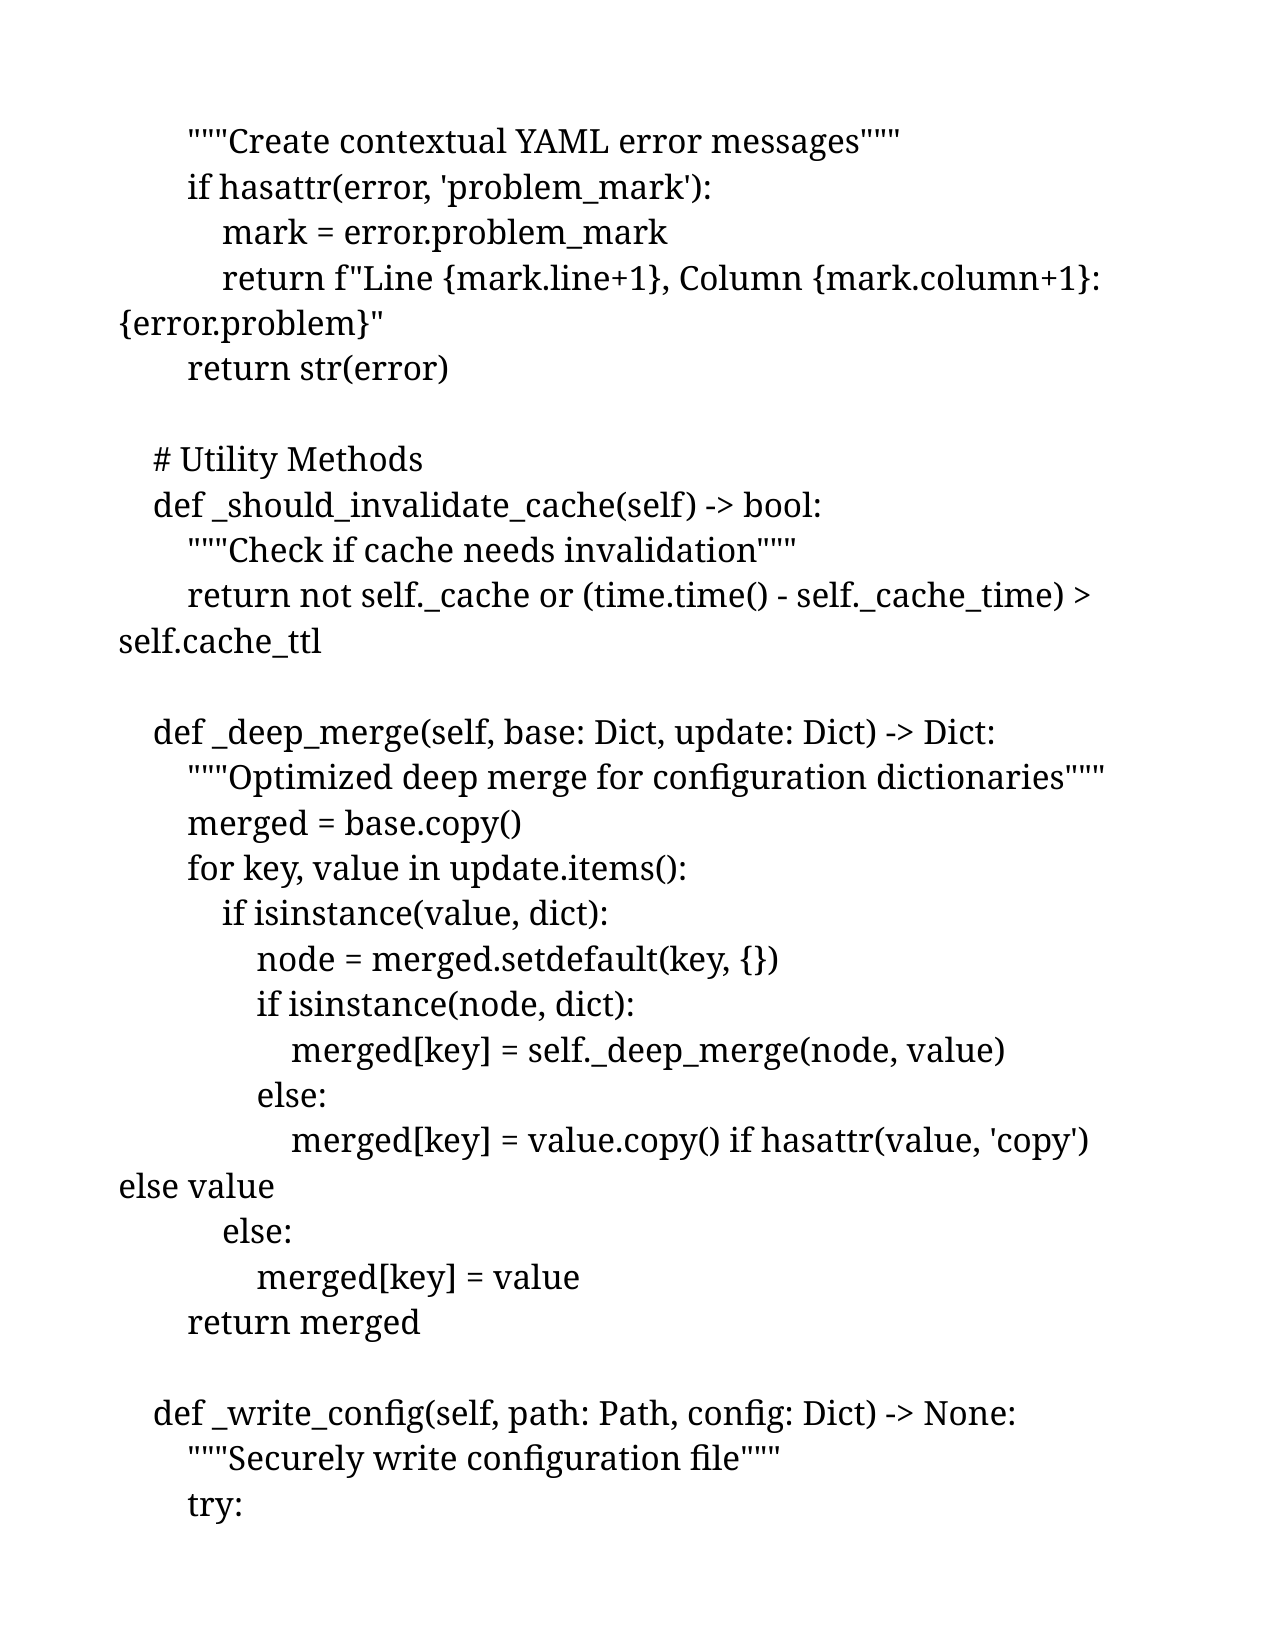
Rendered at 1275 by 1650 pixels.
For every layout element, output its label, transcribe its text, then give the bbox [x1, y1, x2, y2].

text return f"Line {mark.line+1}, Column {mark.column+1}: {error.problem}" [118, 254, 1157, 345]
text mark = error.problem_mark [118, 209, 1157, 254]
text return str(error) [118, 345, 1157, 391]
text merged = base.copy() [118, 799, 1157, 845]
text if hasattr(error, 'problem_mark'): [118, 163, 1157, 209]
text node = merged.setdefault(key, {}) [118, 936, 1157, 981]
text return merged [118, 1299, 1157, 1344]
text merged[key] = value.copy() if hasattr(value, 'copy') else value [118, 1117, 1157, 1208]
text return not self._cache or (time.time() - self._cache_time) > self.cache_ttl [118, 572, 1157, 663]
text def _deep_merge(self, base: Dict, update: Dict) -> Dict: [118, 708, 1157, 754]
text def _write_config(self, path: Path, config: Dict) -> None: [118, 1390, 1157, 1435]
text else: [118, 1072, 1157, 1117]
text if isinstance(node, dict): [118, 981, 1157, 1026]
text merged[key] = value [118, 1253, 1157, 1299]
text for key, value in update.items(): [118, 845, 1157, 890]
text try: [118, 1481, 1157, 1526]
text """Optimized deep merge for configuration dictionaries""" [118, 754, 1157, 799]
text """Securely write configuration file""" [118, 1435, 1157, 1481]
text merged[key] = self._deep_merge(node, value) [118, 1026, 1157, 1072]
text if isinstance(value, dict): [118, 890, 1157, 936]
text # Utility Methods [118, 436, 1157, 481]
text """Check if cache needs invalidation""" [118, 527, 1157, 572]
text """Create contextual YAML error messages""" [118, 118, 1157, 163]
text else: [118, 1208, 1157, 1253]
text def _should_invalidate_cache(self) -> bool: [118, 481, 1157, 527]
